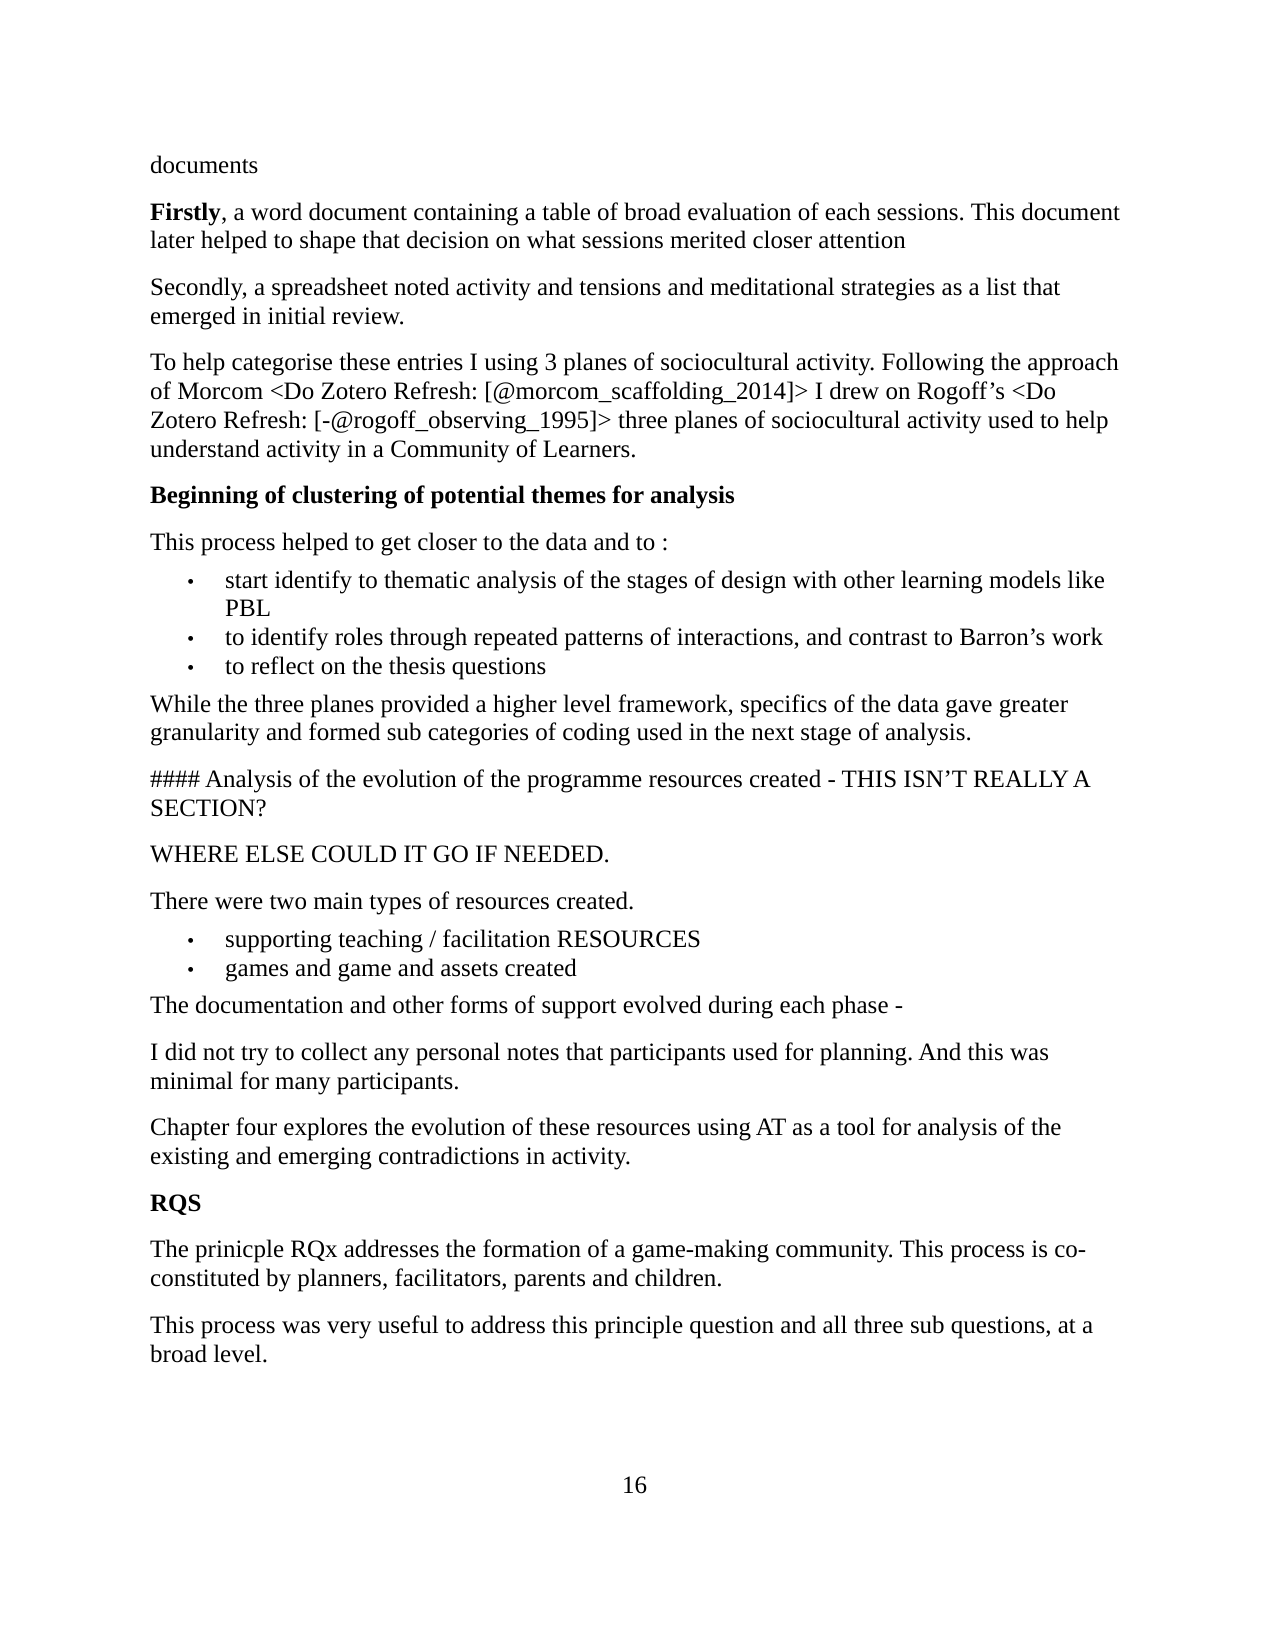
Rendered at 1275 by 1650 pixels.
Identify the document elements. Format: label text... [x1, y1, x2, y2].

text The prinicple RQx addresses the formation of a game-making community. This process is co-constituted by planners, facilitators, parents and children. [150, 1234, 1125, 1292]
text The documentation and other forms of support evolved during each phase - [150, 990, 1125, 1019]
text To help categorise these entries I using 3 planes of sociocultural activity. Following the approach of Morcom <Do Zotero Refresh: [@morcom_scaffolding_2014]> I drew on Rogoff’s <Do Zotero Refresh: [-@rogoff_observing_1995]> three planes of sociocultural activity used to help understand activity in a Community of Learners. [150, 347, 1125, 462]
list to reflect on the thesis questions [187, 651, 1125, 680]
text This process was very useful to address this principle question and all three sub questions, at a broad level. [150, 1310, 1125, 1367]
text #### Analysis of the evolution of the programme resources created - THIS ISN’T REALLY A SECTION? [150, 764, 1125, 822]
text I did not try to collect any personal notes that participants used for planning. And this was minimal for many participants. [150, 1037, 1125, 1094]
text This process helped to get closer to the data and to : [150, 527, 1125, 556]
text RQS [150, 1188, 1125, 1217]
text Firstly, a word document containing a table of broad evaluation of each sessions. This document later helped to shape that decision on what sessions merited closer attention [150, 197, 1125, 254]
list supporting teaching / facilitation RESOURCES [187, 924, 1125, 953]
text Secondly, a spreadsheet noted activity and tensions and meditational strategies as a list that emerged in initial review. [150, 272, 1125, 329]
text WHERE ELSE COULD IT GO IF NEEDED. [150, 839, 1125, 868]
list start identify to thematic analysis of the stages of design with other learning models like PBL [187, 565, 1125, 622]
text Beginning of clustering of potential themes for analysis [150, 480, 1125, 509]
text documents [150, 150, 1125, 179]
text Chapter four explores the evolution of these resources using AT as a tool for analysis of the existing and emerging contradictions in activity. [150, 1112, 1125, 1170]
text There were two main types of resources created. [150, 886, 1125, 915]
list games and game and assets created [187, 953, 1125, 981]
text While the three planes provided a higher level framework, specifics of the data gave greater granularity and formed sub categories of coding used in the next stage of analysis. [150, 689, 1125, 746]
list to identify roles through repeated patterns of interactions, and contrast to Barron’s work [187, 622, 1125, 651]
